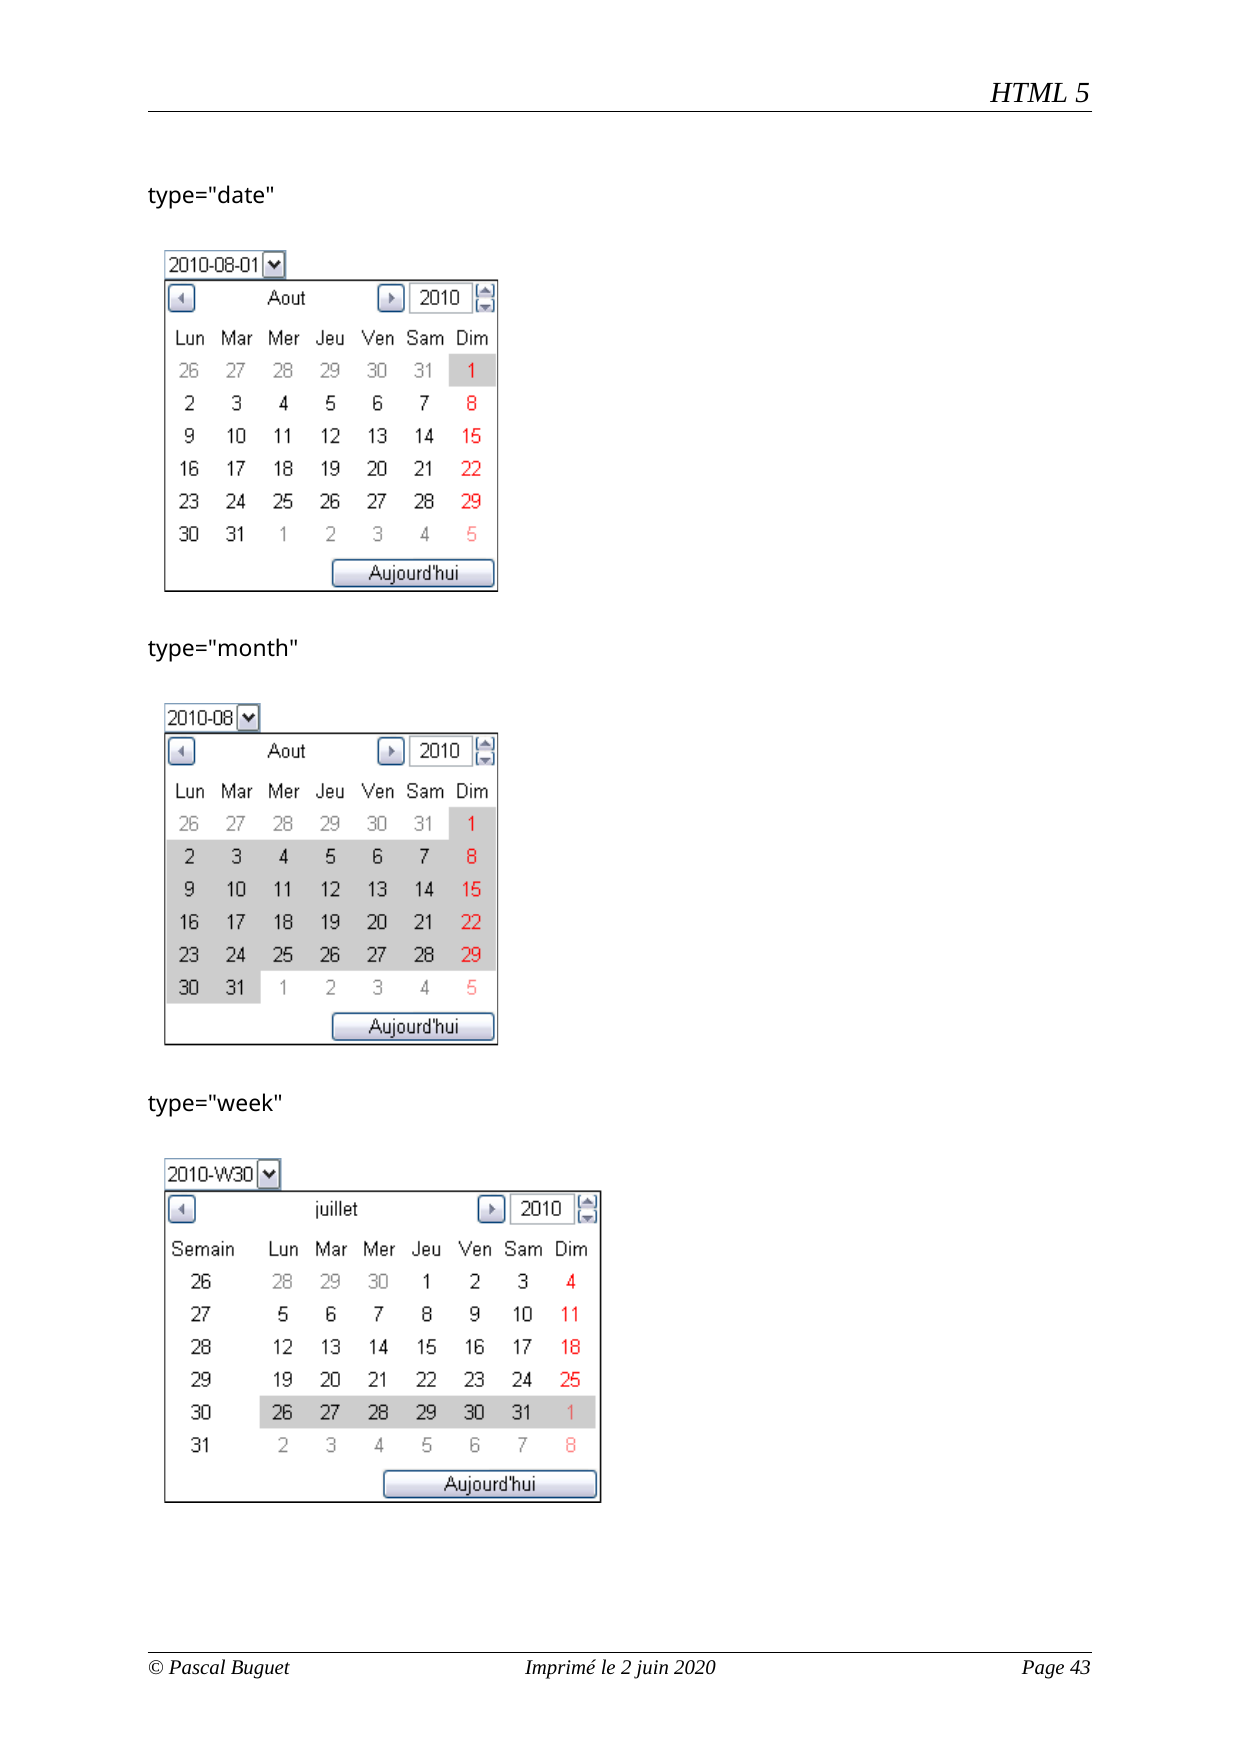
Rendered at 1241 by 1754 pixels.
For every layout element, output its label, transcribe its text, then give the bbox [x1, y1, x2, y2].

text type="date" [148, 179, 1092, 210]
text type="month" [148, 632, 1092, 663]
text type="week" [148, 1087, 1092, 1118]
